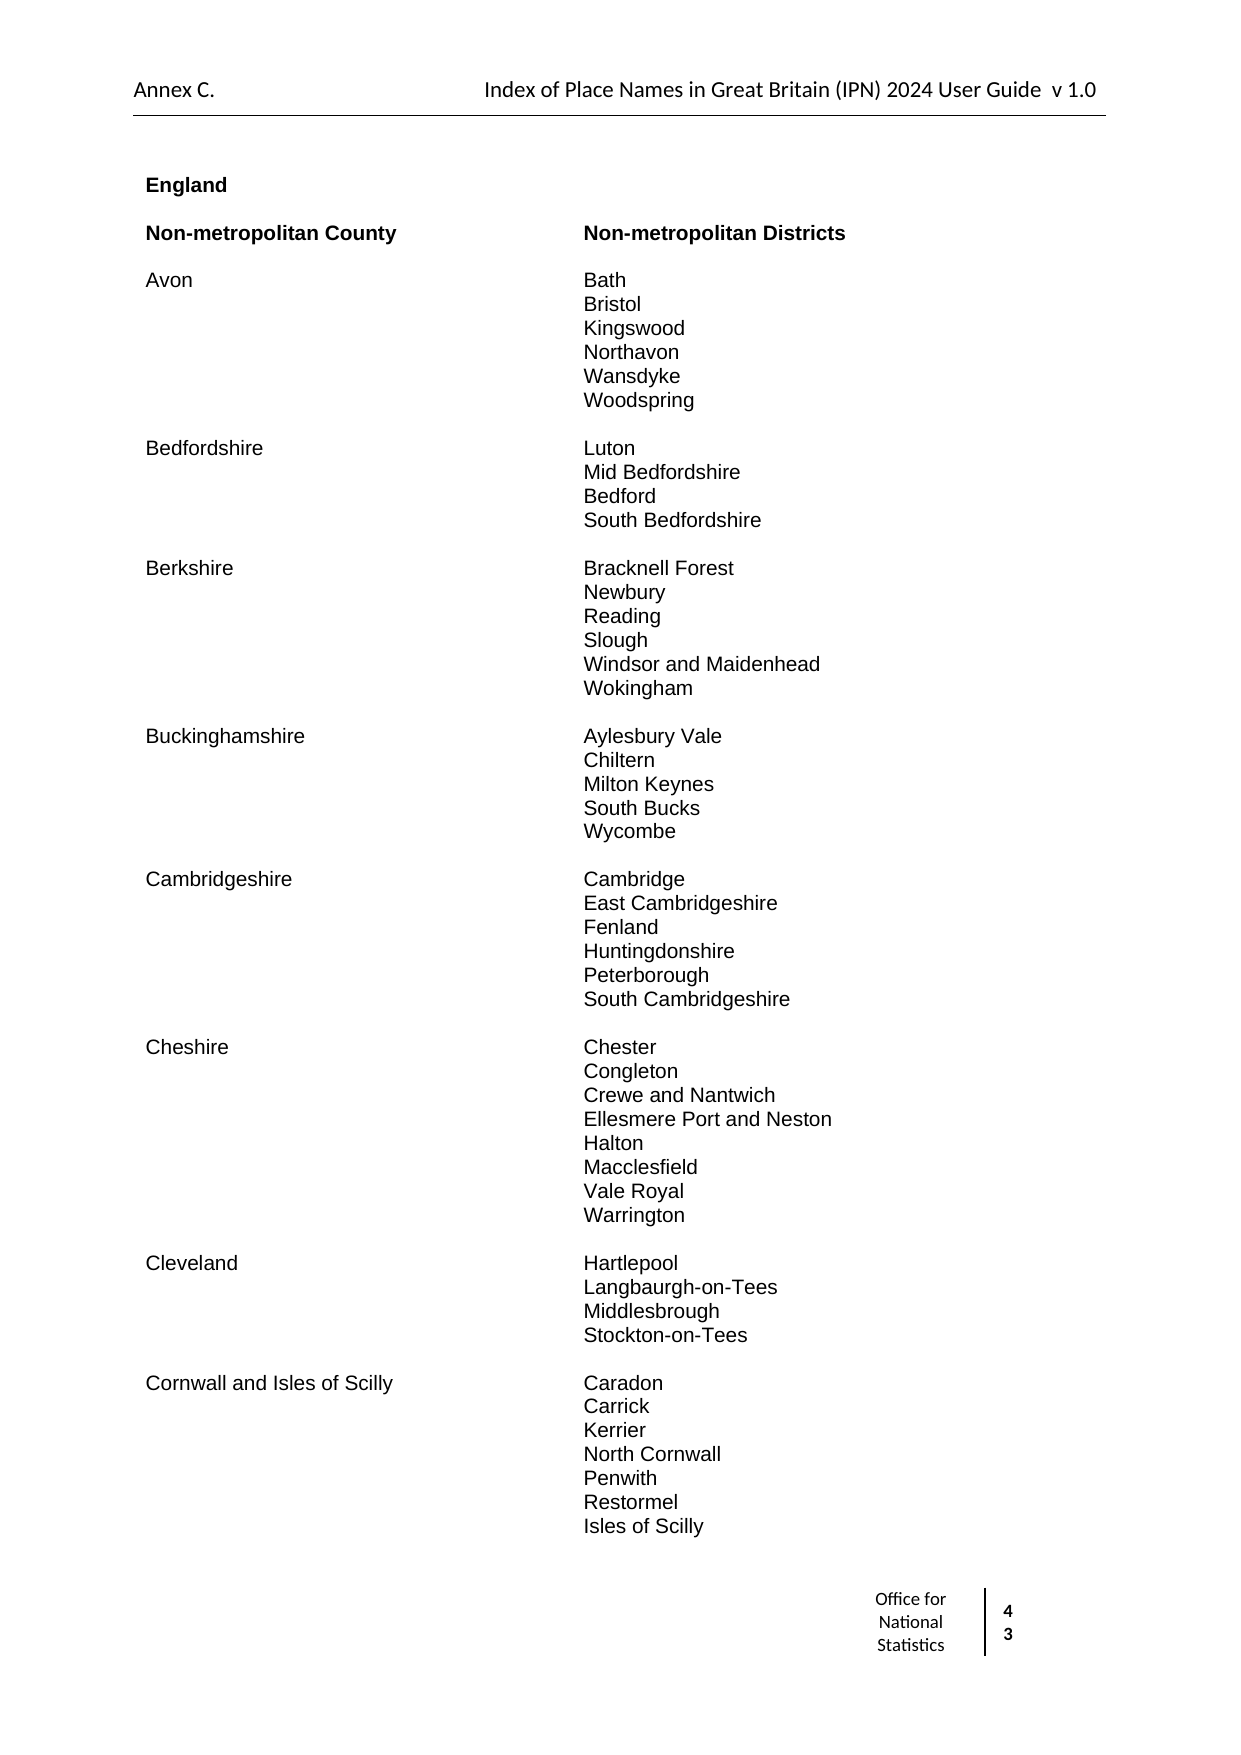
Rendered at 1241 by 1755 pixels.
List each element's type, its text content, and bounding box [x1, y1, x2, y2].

text South Cambridgeshire [145, 987, 1094, 1011]
text England [145, 172, 1094, 196]
text Cambridgeshire Cambridge [145, 867, 1094, 891]
text Stockton-on-Tees [145, 1322, 1094, 1346]
text Slough [145, 628, 1094, 652]
text Cheshire Chester [145, 1035, 1094, 1059]
text Non-metropolitan County Non-metropolitan Districts [145, 220, 1094, 244]
text Woodspring [145, 388, 1094, 412]
text Wokingham [145, 676, 1094, 699]
text Isles of Scilly [145, 1514, 1094, 1538]
text East Cambridgeshire [145, 891, 1094, 915]
text South Bedfordshire [145, 508, 1094, 532]
text Huntingdonshire [145, 939, 1094, 963]
text Halton [145, 1131, 1094, 1155]
text Bristol [145, 292, 1094, 316]
text Cornwall and Isles of Scilly Caradon [145, 1370, 1094, 1394]
text Kerrier [145, 1418, 1094, 1442]
text Congleton [145, 1059, 1094, 1083]
text Macclesfield [145, 1155, 1094, 1179]
text Ellesmere Port and Neston [145, 1107, 1094, 1131]
text Mid Bedfordshire [145, 460, 1094, 484]
text Avon Bath [145, 268, 1094, 292]
text Peterborough [145, 963, 1094, 987]
text Restormel [145, 1490, 1094, 1514]
text Milton Keynes [145, 771, 1094, 795]
text Carrick [145, 1394, 1094, 1418]
text Warrington [145, 1203, 1094, 1227]
text Northavon [145, 340, 1094, 364]
text Buckinghamshire Aylesbury Vale [145, 723, 1094, 747]
text Langbaurgh-on-Tees [145, 1274, 1094, 1298]
text Reading [145, 604, 1094, 628]
text Penwith [145, 1466, 1094, 1490]
text Bedford [145, 484, 1094, 508]
text Vale Royal [145, 1179, 1094, 1203]
text Wansdyke [145, 364, 1094, 388]
text Newbury [145, 580, 1094, 604]
text Windsor and Maidenhead [145, 652, 1094, 676]
text Middlesbrough [145, 1298, 1094, 1322]
text Wycombe [145, 819, 1094, 843]
text Bedfordshire Luton [145, 436, 1094, 460]
text Cleveland Hartlepool [145, 1251, 1094, 1274]
text Fenland [145, 915, 1094, 939]
text North Cornwall [145, 1442, 1094, 1466]
text Kingswood [145, 316, 1094, 340]
text Berkshire Bracknell Forest [145, 556, 1094, 580]
text Chiltern [145, 747, 1094, 771]
text South Bucks [145, 795, 1094, 819]
text Crewe and Nantwich [145, 1083, 1094, 1107]
